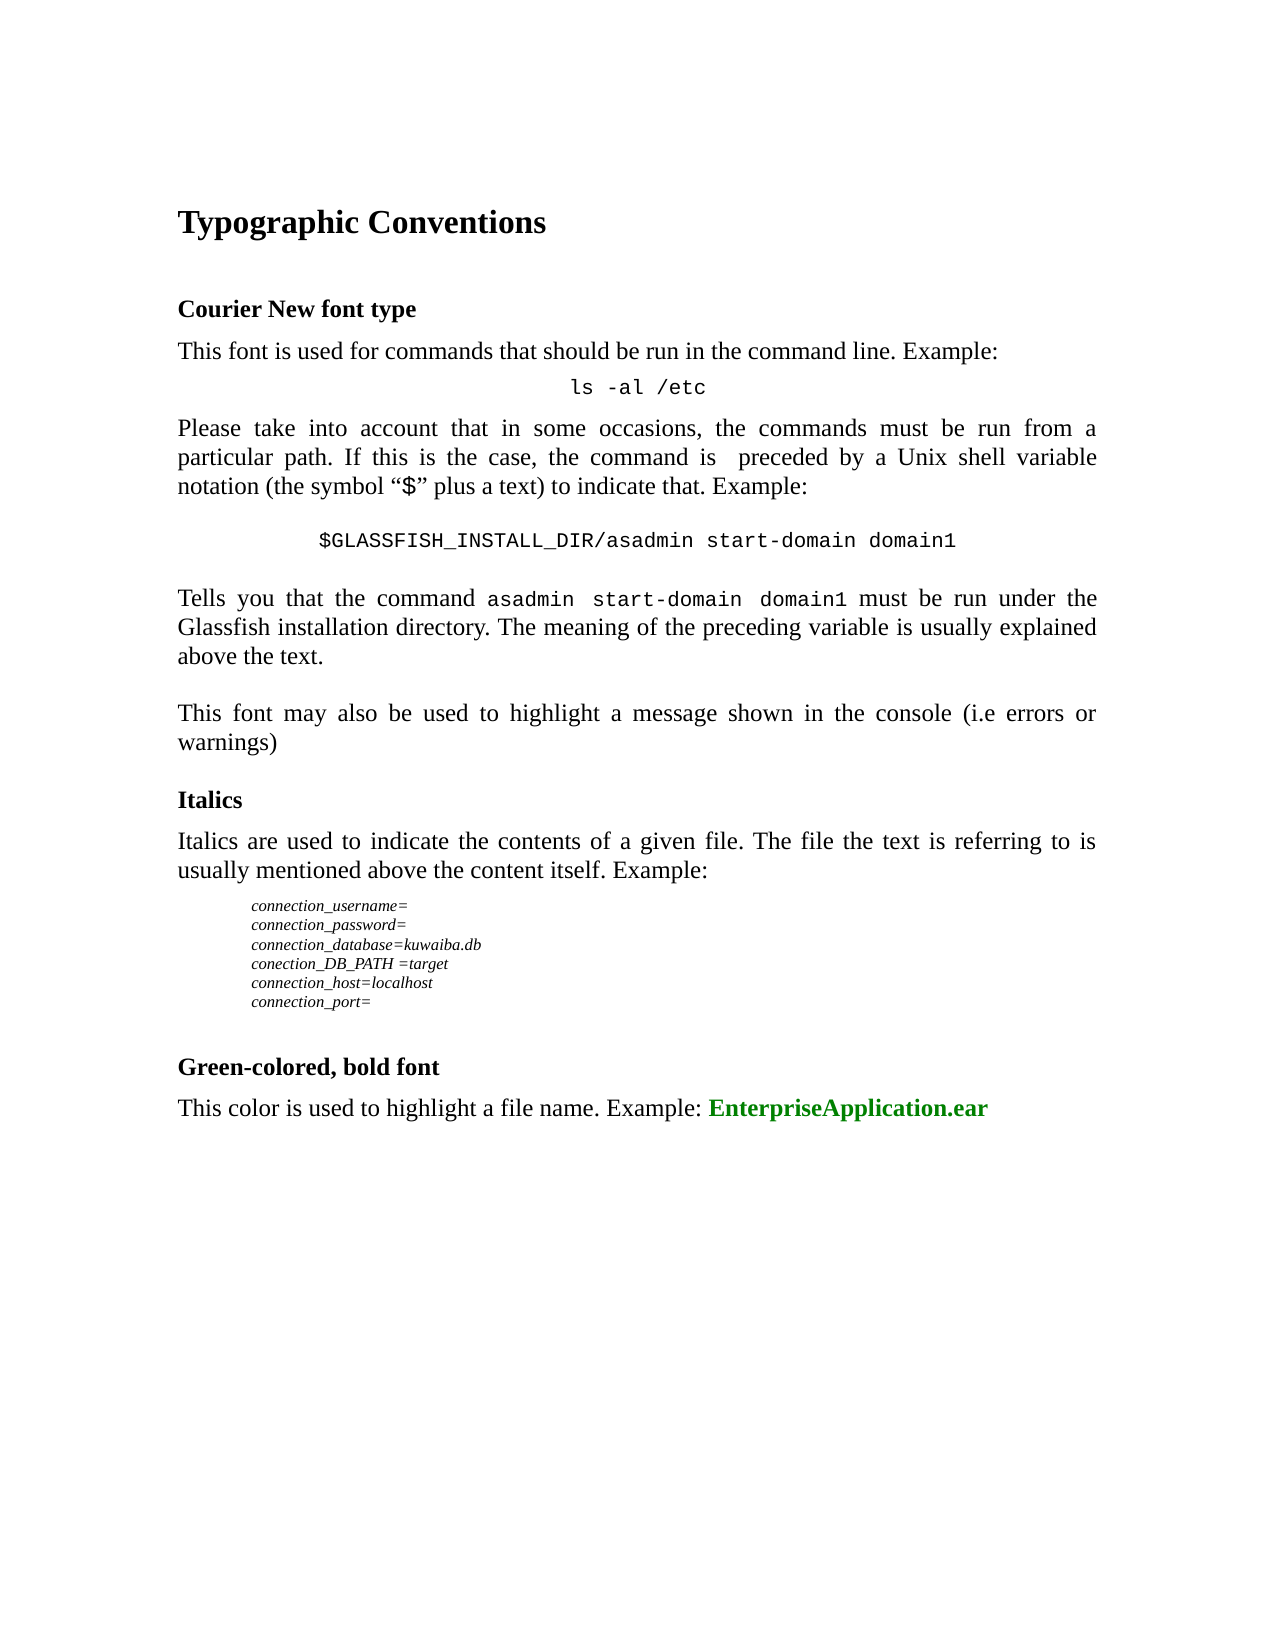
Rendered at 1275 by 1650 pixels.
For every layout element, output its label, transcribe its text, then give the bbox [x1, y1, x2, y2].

text Italics are used to indicate the contents of a given file. The file the text is referring to is usually mentioned above the content itself. Example: [177, 826, 1098, 883]
text ls -al /etc [177, 377, 1098, 401]
text connection_host=localhost [251, 973, 1098, 992]
text This font may also be used to highlight a message shown in the console (i.e errors or warnings) [177, 698, 1098, 756]
text connection_password= [251, 915, 1098, 934]
text This color is used to highlight a file name. Example: EnterpriseApplication.ear [177, 1093, 1098, 1122]
text Tells you that the command asadmin start-domain domain1 must be run under the Glassfish installation directory. The meaning of the preceding variable is usually explained above the text. [177, 583, 1098, 670]
text Courier New font type [177, 294, 1098, 323]
text conection_DB_PATH =target [251, 953, 1098, 973]
text This font is used for commands that should be run in the command line. Example: [177, 336, 1098, 364]
text connection_username= [251, 896, 1098, 915]
text $GLASSFISH_INSTALL_DIR/asadmin start-domain domain1 [177, 530, 1098, 554]
text Green-colored, bold font [177, 1052, 1098, 1081]
text Please take into account that in some occasions, the commands must be run from a particular path. If this is the case, the command is preceded by a Unix shell variable notation (the symbol “$” plus a text) to indicate that. Example: [177, 413, 1098, 502]
text connection_database=kuwaiba.db [251, 934, 1098, 953]
text Italics [177, 785, 1098, 813]
subtitle Typographic Conventions [177, 202, 1098, 241]
text connection_port= [251, 992, 1098, 1011]
